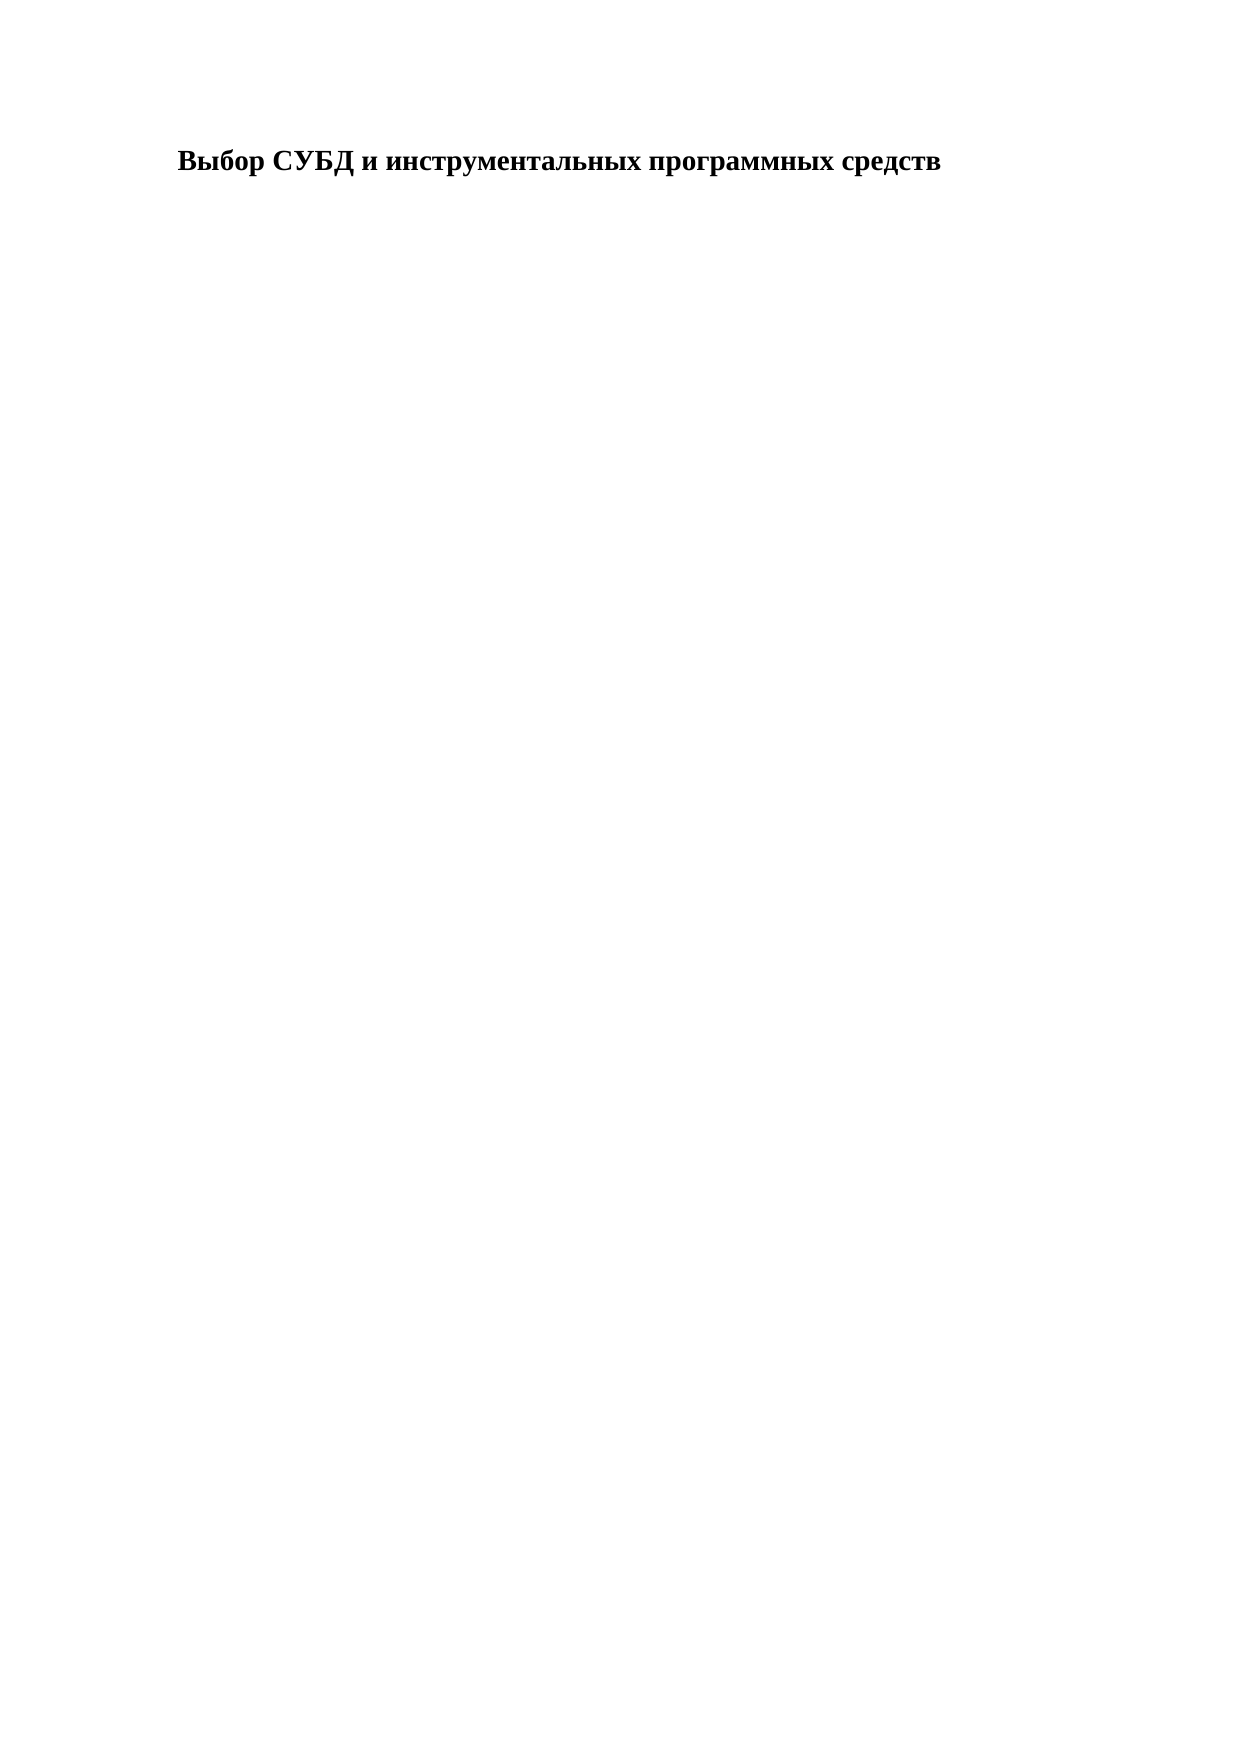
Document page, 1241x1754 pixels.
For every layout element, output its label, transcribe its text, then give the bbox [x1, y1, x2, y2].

subtitle Выбор СУБД и инструментальных программных средств [177, 143, 1152, 177]
